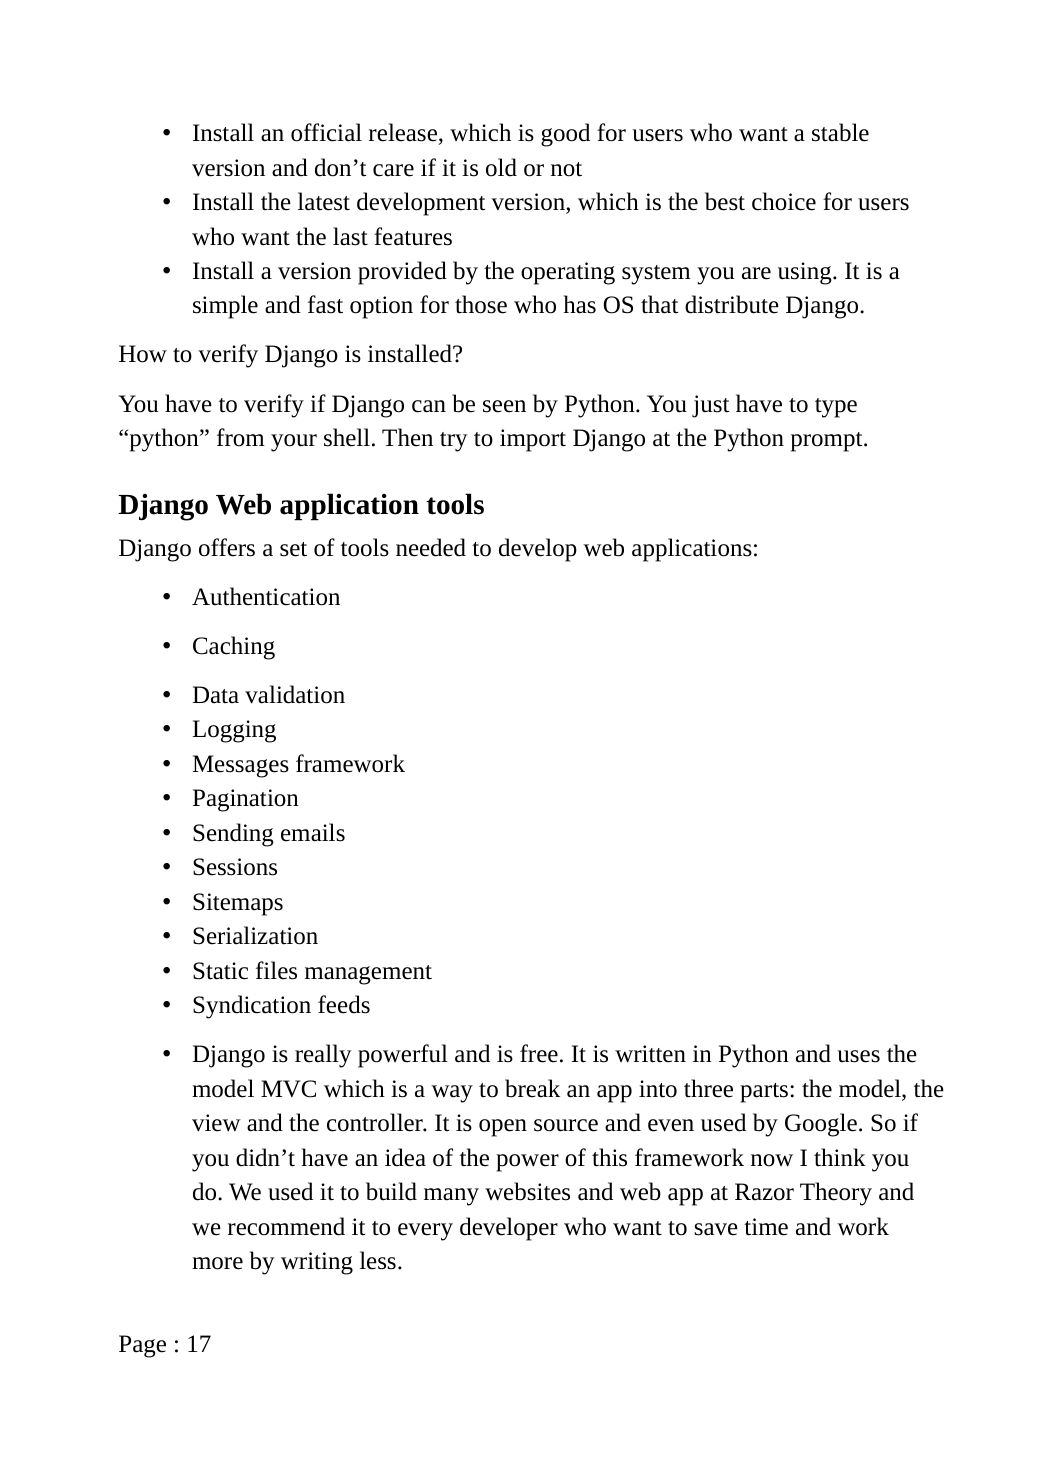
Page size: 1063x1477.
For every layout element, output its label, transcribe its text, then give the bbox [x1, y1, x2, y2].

list Serialization [162, 921, 945, 950]
list Install the latest development version, which is the best choice for users who want the last features [162, 187, 945, 250]
subtitle Django Web application tools [118, 487, 945, 520]
list Data validation [162, 680, 945, 709]
list Authentication [162, 582, 945, 611]
text You have to verify if Django can be seen by Python. You just have to type “python” from your shell. Then try to import Django at the Python prompt. [118, 389, 945, 452]
list Pagination [162, 783, 945, 812]
list Syndication feeds [162, 990, 945, 1019]
list Static files management [162, 956, 945, 984]
list Sessions [162, 852, 945, 881]
list Messages framework [162, 749, 945, 778]
text Django offers a set of tools needed to develop web applications: [118, 533, 945, 562]
list Install an official release, which is good for users who want a stable version and don’t care if it is old or not [162, 118, 945, 181]
list Caching [162, 631, 945, 660]
list Install a version provided by the operating system you are using. It is a simple and fast option for those who has OS that distribute Django. [162, 256, 945, 319]
list Sitemaps [162, 887, 945, 916]
list Django is really powerful and is free. It is written in Python and uses the model MVC which is a way to break an app into three parts: the model, the view and the controller. It is open source and even used by Google. So if you didn’t have an idea of the power of this framework now I think you do. We used it to build many websites and web app at Razor Theory and we recommend it to every developer who want to save time and work more by writing less. [162, 1039, 945, 1275]
text How to verify Django is installed? [118, 339, 945, 368]
list Sending emails [162, 818, 945, 847]
list Logging [162, 714, 945, 743]
